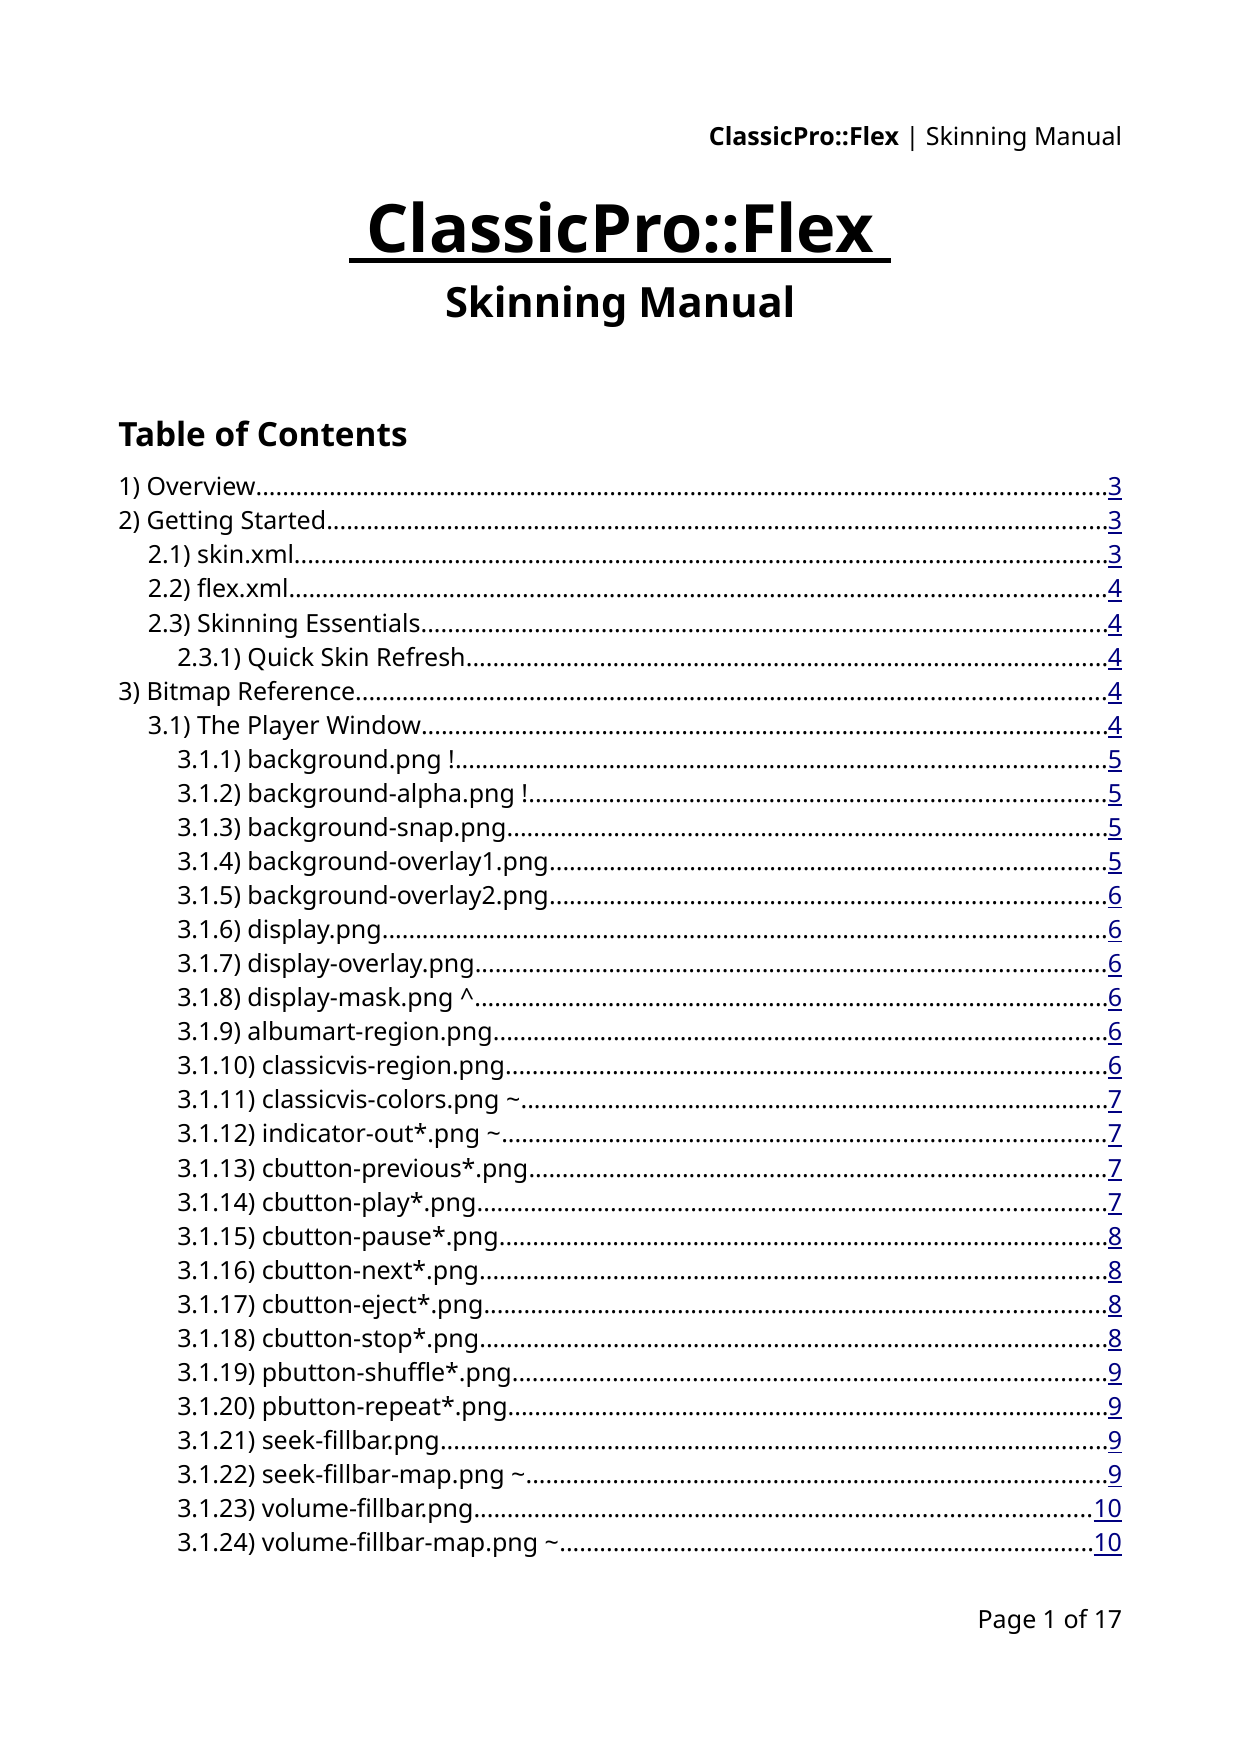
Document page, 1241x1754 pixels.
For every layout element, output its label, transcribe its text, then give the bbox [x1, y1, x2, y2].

text 3.1.24) volume-fillbar-map.png ~ 10 [177, 1525, 1122, 1559]
text 3.1.17) cbutton-eject*.png 8 [177, 1286, 1122, 1321]
text 3) Bitmap Reference 4 [118, 673, 1122, 707]
text 3.1.2) background-alpha.png ! 5 [177, 776, 1122, 809]
text 2.3.1) Quick Skin Refresh 4 [177, 639, 1122, 673]
text 3.1.7) display-overlay.png 6 [177, 946, 1122, 980]
subtitle Table of Contents [118, 411, 1122, 456]
text 2) Getting Started 3 [118, 503, 1122, 537]
text 3.1.9) albumart-region.png 6 [177, 1014, 1122, 1048]
text 3.1.23) volume-fillbar.png 10 [177, 1491, 1122, 1525]
text 2.2) flex.xml 4 [148, 571, 1122, 605]
text 3.1.4) background-overlay1.png 5 [177, 844, 1122, 878]
text 3.1.10) classicvis-region.png 6 [177, 1048, 1122, 1082]
text Skinning Manual [118, 272, 1122, 329]
text 3.1.18) cbutton-stop*.png 8 [177, 1321, 1122, 1354]
text 3.1.15) cbutton-pause*.png 8 [177, 1218, 1122, 1252]
text 3.1.11) classicvis-colors.png ~ 7 [177, 1082, 1122, 1116]
text 3.1.21) seek-fillbar.png 9 [177, 1423, 1122, 1457]
text 2.3) Skinning Essentials 4 [148, 605, 1122, 639]
text 3.1.8) display-mask.png ^ 6 [177, 980, 1122, 1014]
text 3.1.19) pbutton-shuffle*.png 9 [177, 1354, 1122, 1389]
text 3.1.6) display.png 6 [177, 912, 1122, 946]
text 3.1.3) background-snap.png 5 [177, 809, 1122, 844]
text 1) Overview 3 [118, 469, 1122, 503]
text 3.1.16) cbutton-next*.png 8 [177, 1252, 1122, 1286]
text 3.1.20) pbutton-repeat*.png 9 [177, 1389, 1122, 1423]
text ClassicPro::Flex [118, 182, 1122, 272]
text 3.1.12) indicator-out*.png ~ 7 [177, 1116, 1122, 1150]
text 3.1.5) background-overlay2.png 6 [177, 878, 1122, 912]
text 3.1.22) seek-fillbar-map.png ~ 9 [177, 1457, 1122, 1491]
text 3.1) The Player Window 4 [148, 707, 1122, 741]
text 3.1.1) background.png ! 5 [177, 741, 1122, 776]
text 3.1.14) cbutton-play*.png 7 [177, 1184, 1122, 1218]
text 3.1.13) cbutton-previous*.png 7 [177, 1150, 1122, 1184]
text 2.1) skin.xml 3 [148, 537, 1122, 571]
